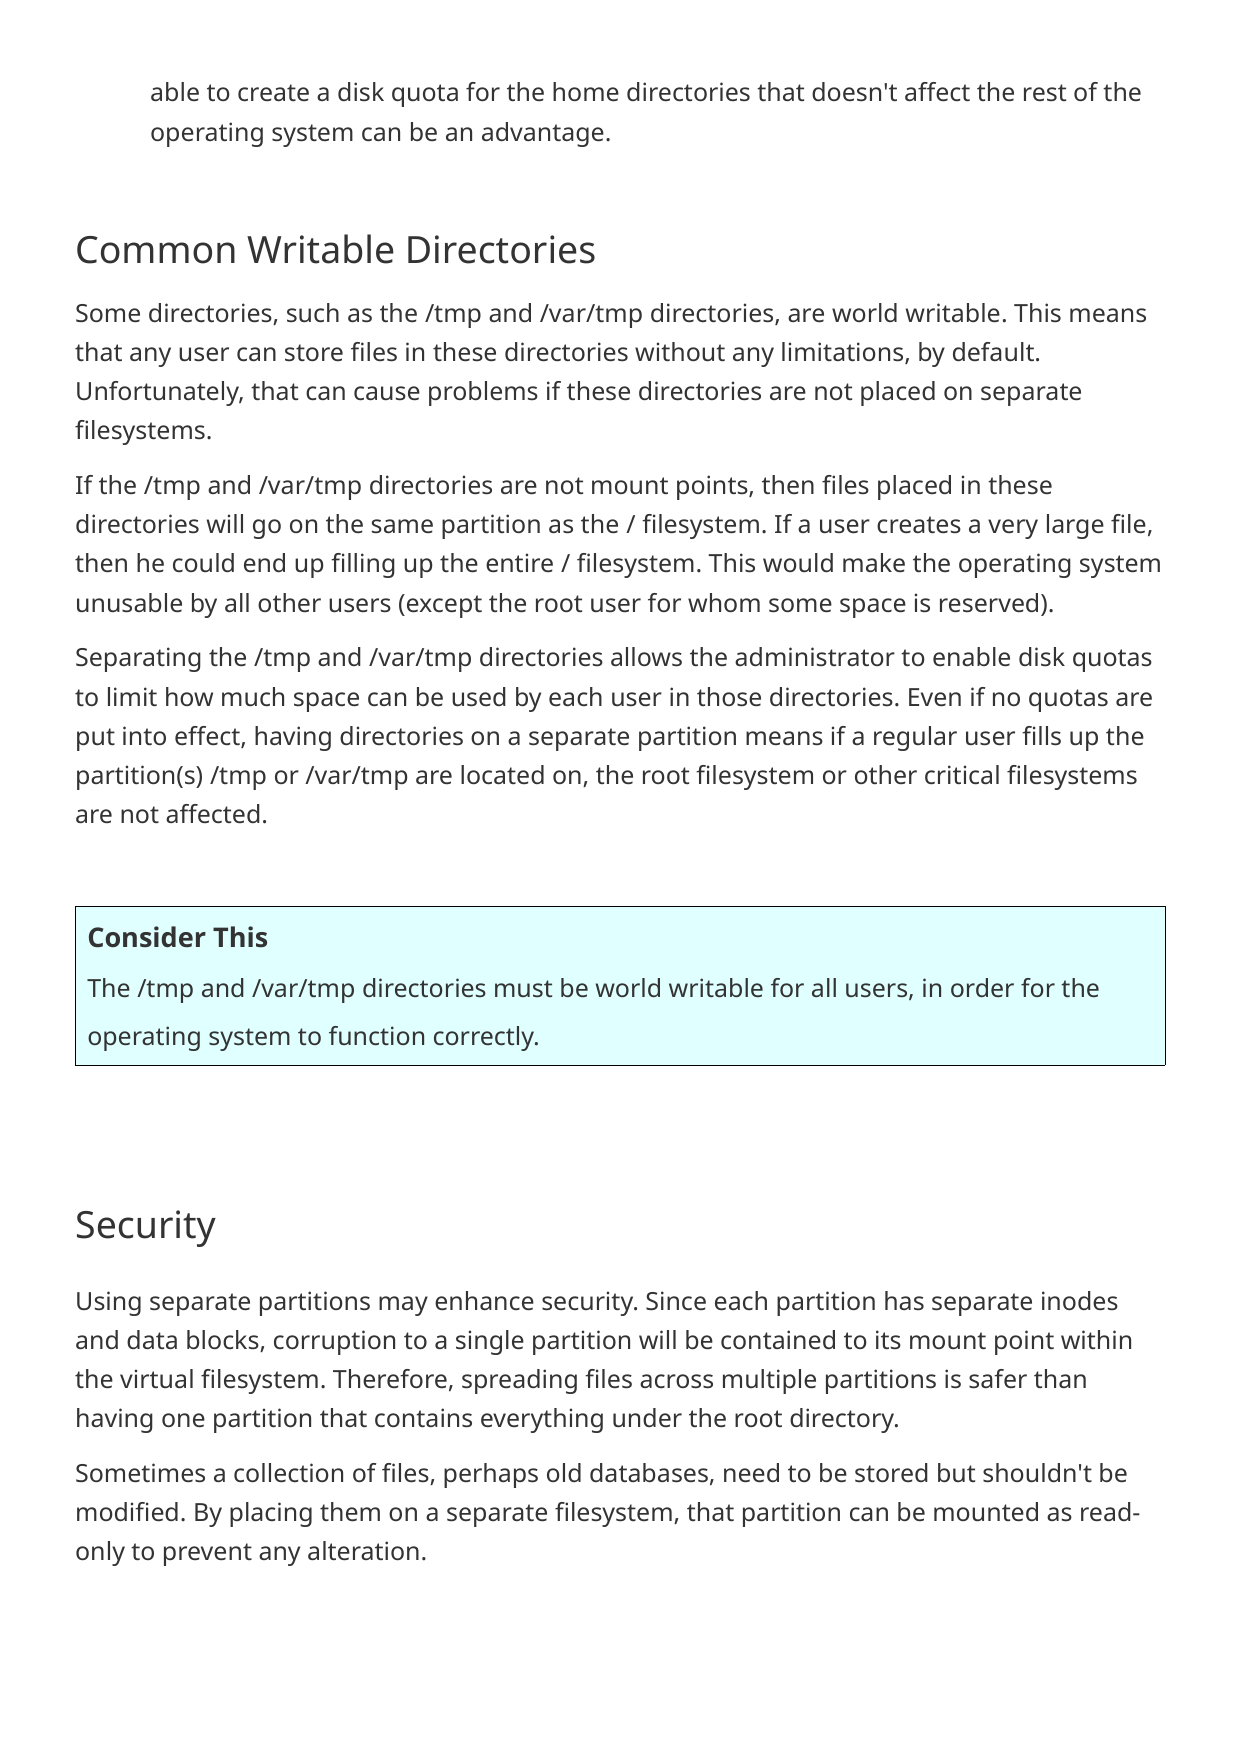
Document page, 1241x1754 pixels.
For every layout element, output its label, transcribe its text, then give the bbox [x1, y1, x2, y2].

text Using separate partitions may enhance security. Since each partition has separate inodes and data blocks, corruption to a single partition will be contained to its mount point within the virtual filesystem. Therefore, spreading files across multiple partitions is safer than having one partition that contains everything under the root directory. [75, 1283, 1165, 1435]
subtitle Common Writable Directories [75, 224, 1165, 275]
text Separating the /tmp and /var/tmp directories allows the administrator to enable disk quotas to limit how much space can be used by each user in those directories. Even if no quotas are put into effect, having directories on a separate partition means if a regular user fills up the partition(s) /tmp or /var/tmp are located on, the root filesystem or other critical filesystems are not affected. [75, 640, 1165, 831]
list able to create a disk quota for the home directories that doesn't affect the rest of the operating system can be an advantage. [112, 75, 1165, 148]
text The /tmp and /var/tmp directories must be world writable for all users, in order for the operating system to function correctly. [76, 959, 1165, 1065]
text Sometimes a collection of files, perhaps old databases, need to be stored but shouldn't be modified. By placing them on a separate filesystem, that partition can be mounted as read-only to prevent any alteration. [75, 1455, 1165, 1568]
text If the /tmp and /var/tmp directories are not mount points, then files placed in these directories will go on the same partition as the / filesystem. If a user creates a very large file, then he could end up filling up the entire / filesystem. This would make the operating system unusable by all other users (except the root user for whom some space is reserved). [75, 468, 1165, 619]
subtitle Security [75, 1198, 1165, 1249]
text Some directories, such as the /tmp and /var/tmp directories, are world writable. This means that any user can store files in these directories without any limitations, by default. Unfortunately, that can cause problems if these directories are not placed on separate filesystems. [75, 296, 1165, 447]
text Consider This [76, 907, 1165, 955]
